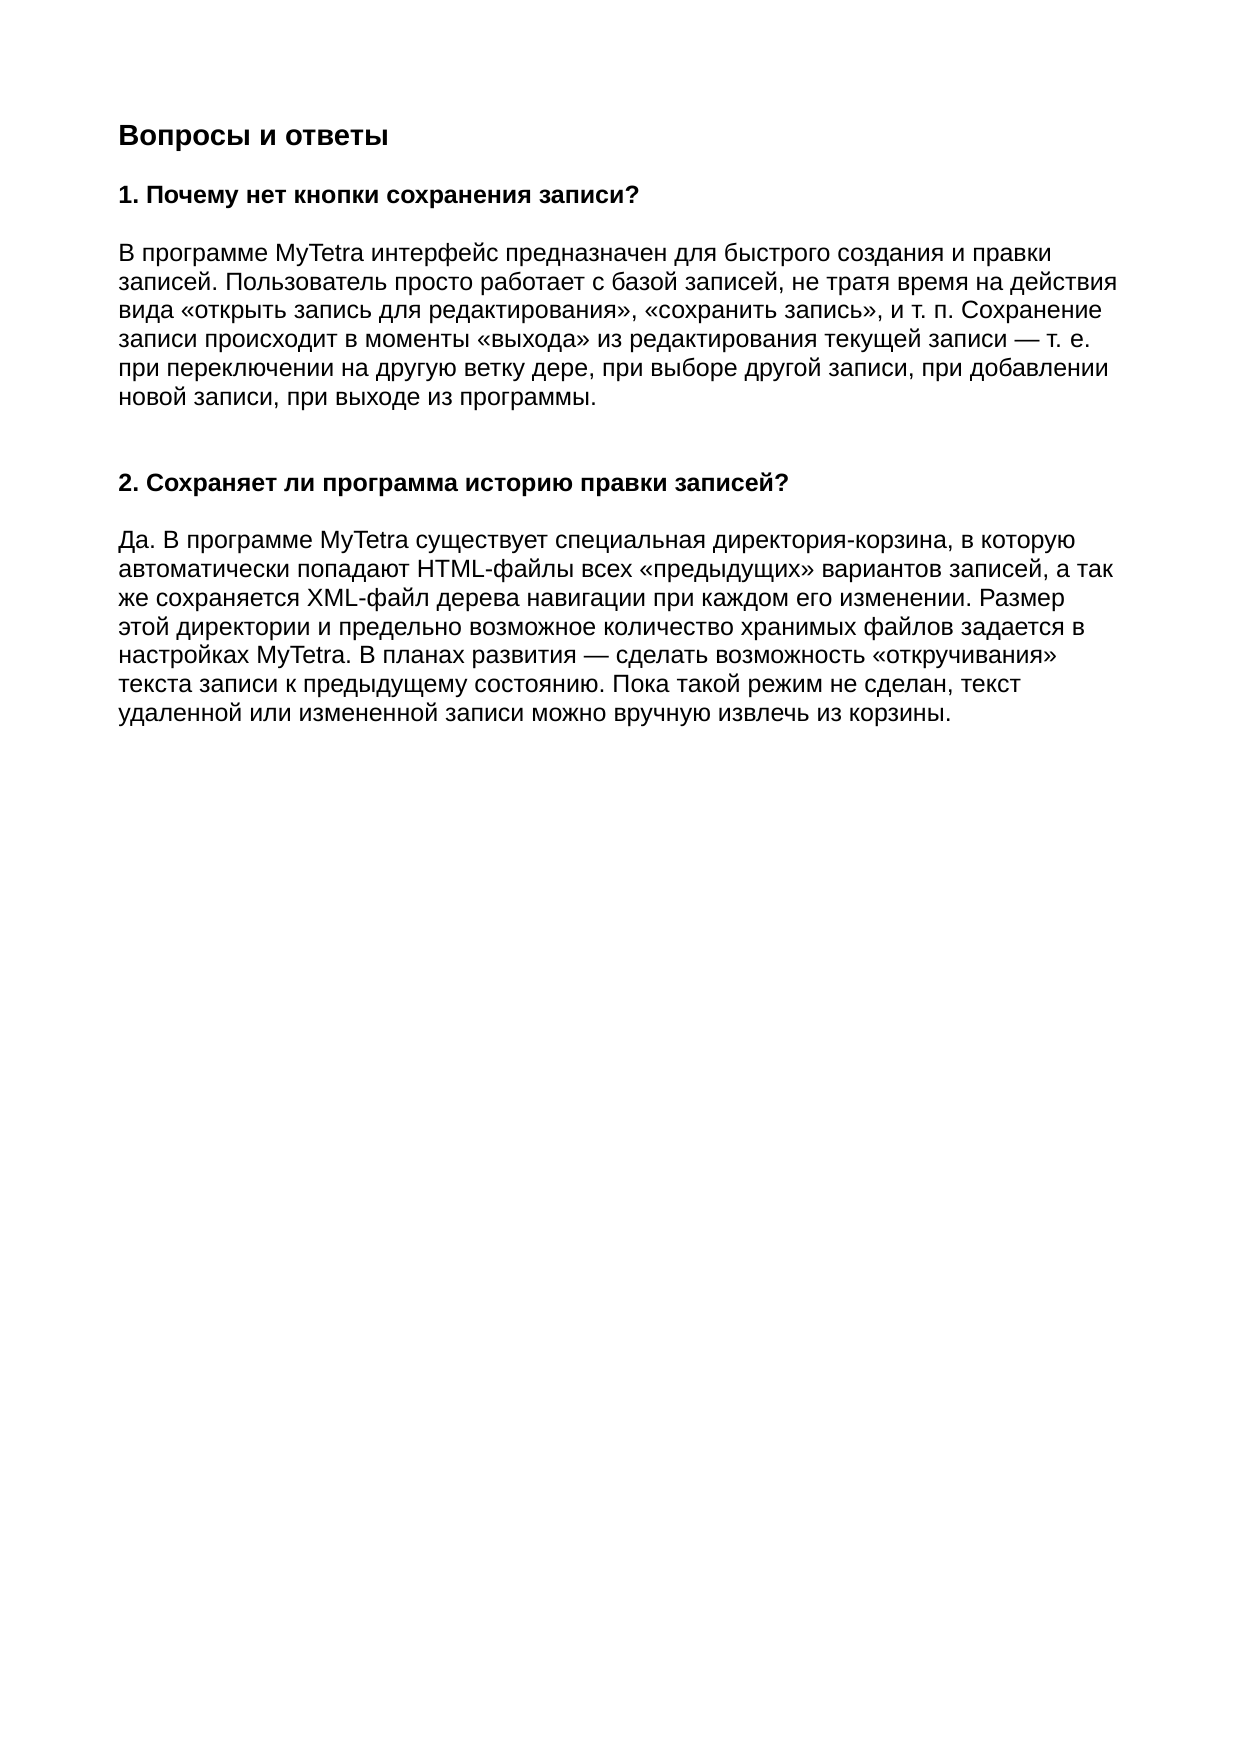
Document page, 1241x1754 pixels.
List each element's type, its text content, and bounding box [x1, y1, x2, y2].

text Да. В программе MyTetra существует специальная директория-корзина, в которую автоматически попадают HTML-файлы всех «предыдущих» вариантов записей, а так же сохраняется XML-файл дерева навигации при каждом его изменении. Размер этой директории и предельно возможное количество хранимых файлов задается в настройках MyTetra. В планах развития — сделать возможность «откручивания» текста записи к предыдущему состоянию. Пока такой режим не сделан, текст удаленной или измененной записи можно вручную извлечь из корзины. [118, 525, 1122, 727]
text 1. Почему нет кнопки сохранения записи? [118, 180, 1122, 209]
text В программе MyTetra интерфейс предназначен для быстрого создания и правки записей. Пользователь просто работает с базой записей, не тратя время на действия вида «открыть запись для редактирования», «сохранить запись», и т. п. Сохранение записи происходит в моменты «выхода» из редактирования текущей записи — т. е. при переключении на другую ветку дере, при выборе другой записи, при добавлении новой записи, при выходе из программы. [118, 238, 1122, 410]
text Вопросы и ответы [118, 118, 1122, 152]
text 2. Сохраняет ли программа историю правки записей? [118, 468, 1122, 497]
